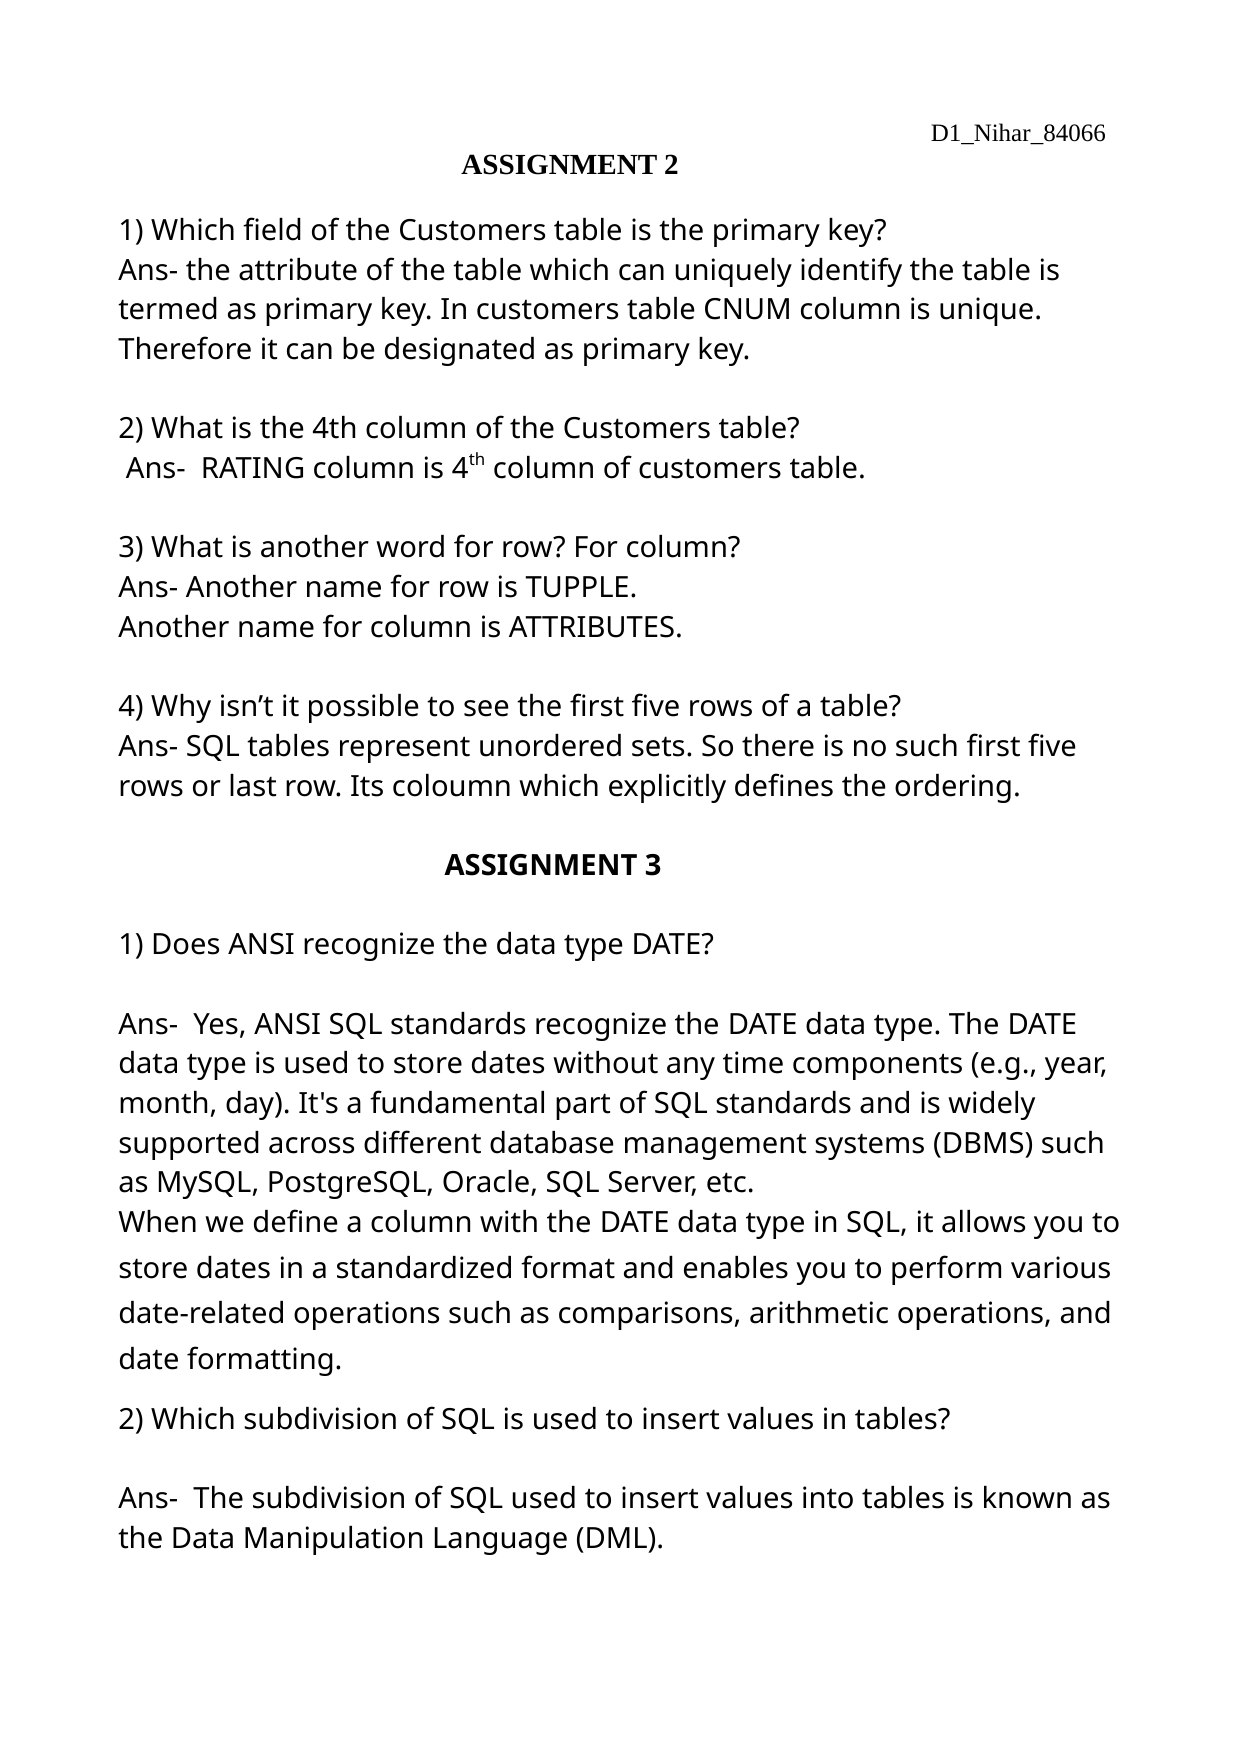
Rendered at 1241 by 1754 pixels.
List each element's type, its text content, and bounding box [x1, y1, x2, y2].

text Ans- the attribute of the table which can uniquely identify the table is termed as primary key. In customers table CNUM column is unique. Therefore it can be designated as primary key. [118, 249, 1122, 368]
text 2) What is the 4th column of the Customers table? [118, 408, 1122, 447]
text 2) Which subdivision of SQL is used to insert values in tables? [118, 1398, 1122, 1438]
text 1) Does ANSI recognize the data type DATE? [118, 923, 1122, 963]
text Ans- Another name for row is TUPPLE. [118, 566, 1122, 606]
text ASSIGNMENT 2 [118, 147, 1122, 180]
text Ans- SQL tables represent unordered sets. So there is no such first five rows or last row. Its coloumn which explicitly defines the ordering. [118, 725, 1122, 804]
text 1) Which field of the Customers table is the primary key? [118, 209, 1122, 249]
text Ans- Yes, ANSI SQL standards recognize the DATE data type. The DATE data type is used to store dates without any time components (e.g., year, month, day). It's a fundamental part of SQL standards and is widely supported across different database management systems (DBMS) such as MySQL, PostgreSQL, Oracle, SQL Server, etc. [118, 1003, 1122, 1201]
text When we define a column with the DATE data type in SQL, it allows you to store dates in a standardized format and enables you to perform various date-related operations such as comparisons, arithmetic operations, and date formatting. [118, 1201, 1122, 1378]
text D1_Nihar_84066 [118, 118, 1122, 147]
text Ans- RATING column is 4th column of customers table. [118, 447, 1122, 487]
text 4) Why isn’t it possible to see the first five rows of a table? [118, 685, 1122, 725]
text 3) What is another word for row? For column? [118, 527, 1122, 566]
text Ans- The subdivision of SQL used to insert values into tables is known as the Data Manipulation Language (DML). [118, 1478, 1122, 1557]
text Another name for column is ATTRIBUTES. [118, 606, 1122, 646]
text ASSIGNMENT 3 [118, 844, 1122, 884]
